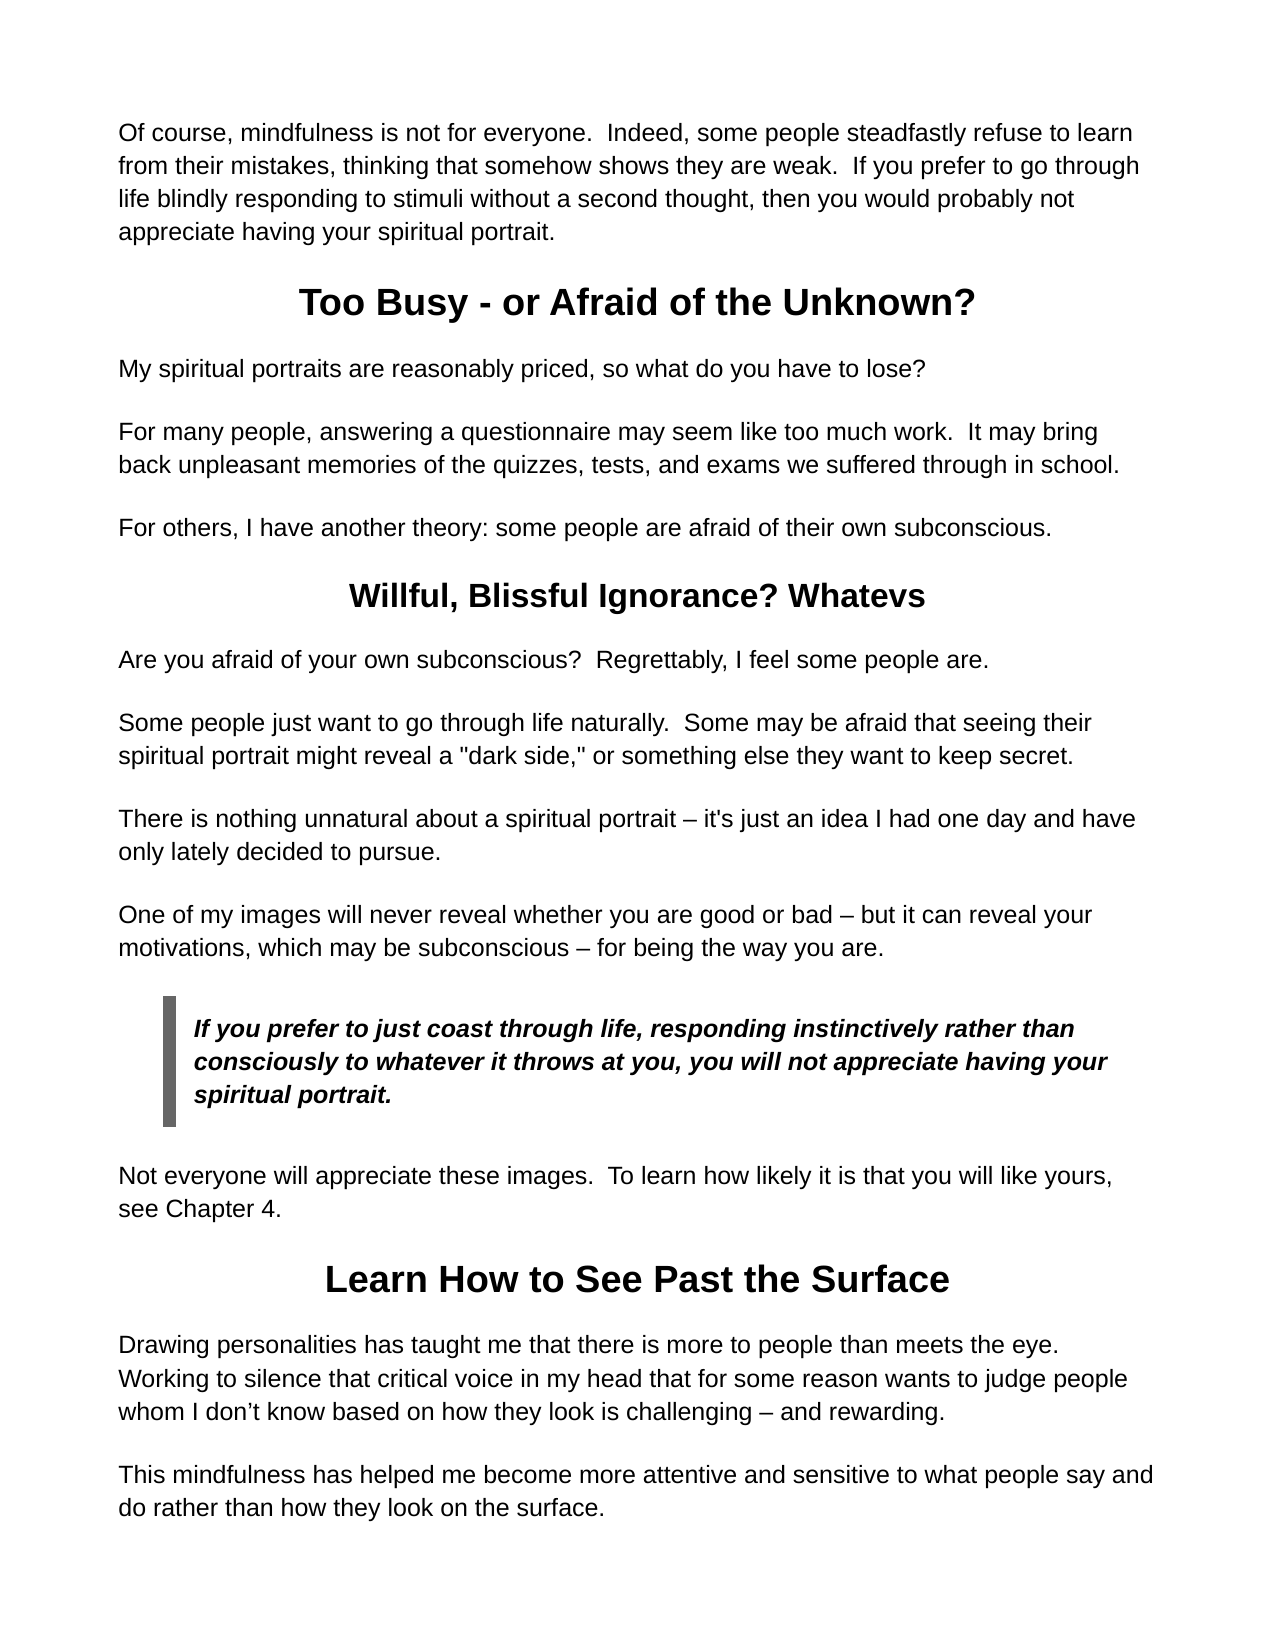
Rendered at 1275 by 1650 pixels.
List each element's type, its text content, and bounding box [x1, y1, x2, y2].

subtitle Willful, Blissful Ignorance? Whatevs [118, 576, 1157, 614]
text For many people, answering a questionnaire may seem like too much work. It may bring back unpleasant memories of the quizzes, tests, and exams we suffered through in school. [118, 417, 1157, 479]
subtitle Learn How to See Past the Surface [118, 1257, 1157, 1301]
text One of my images will never reveal whether you are good or bad – but it can reveal your motivations, which may be subconscious – for being the way you are. [118, 900, 1157, 961]
text Of course, mindfulness is not for everyone. Indeed, some people steadfastly refuse to learn from their mistakes, thinking that somehow shows they are weak. If you prefer to go through life blindly responding to stimuli without a second thought, then you would probably not appreciate having your spiritual portrait. [118, 118, 1157, 246]
text Not everyone will appreciate these images. To learn how likely it is that you will like yours, see Chapter 4. [118, 1161, 1157, 1223]
text If you prefer to just coast through life, responding instinctively rather than consciously to whatever it throws at you, you will not appreciate having your spiritual portrait. [176, 996, 1157, 1127]
text Some people just want to go through life naturally. Some may be afraid that seeing their spiritual portrait might reveal a "dark side," or something else they want to keep secret. [118, 708, 1157, 769]
text For others, I have another theory: some people are afraid of their own subconscious. [118, 513, 1157, 542]
subtitle Too Busy - or Afraid of the Unknown? [118, 280, 1157, 324]
text Are you afraid of your own subconscious? Regrettably, I feel some people are. [118, 644, 1157, 673]
text There is nothing unnatural about a spiritual portrait – it's just an idea I had one day and have only lately decided to pursue. [118, 804, 1157, 865]
text Drawing personalities has taught me that there is more to people than meets the eye. Working to silence that critical voice in my head that for some reason wants to judge people whom I don’t know based on how they look is challenging – and rewarding. [118, 1331, 1157, 1425]
text This mindfulness has helped me become more attentive and sensitive to what people say and do rather than how they look on the surface. [118, 1459, 1157, 1521]
text My spiritual portraits are reasonably priced, so what do you have to lose? [118, 354, 1157, 383]
